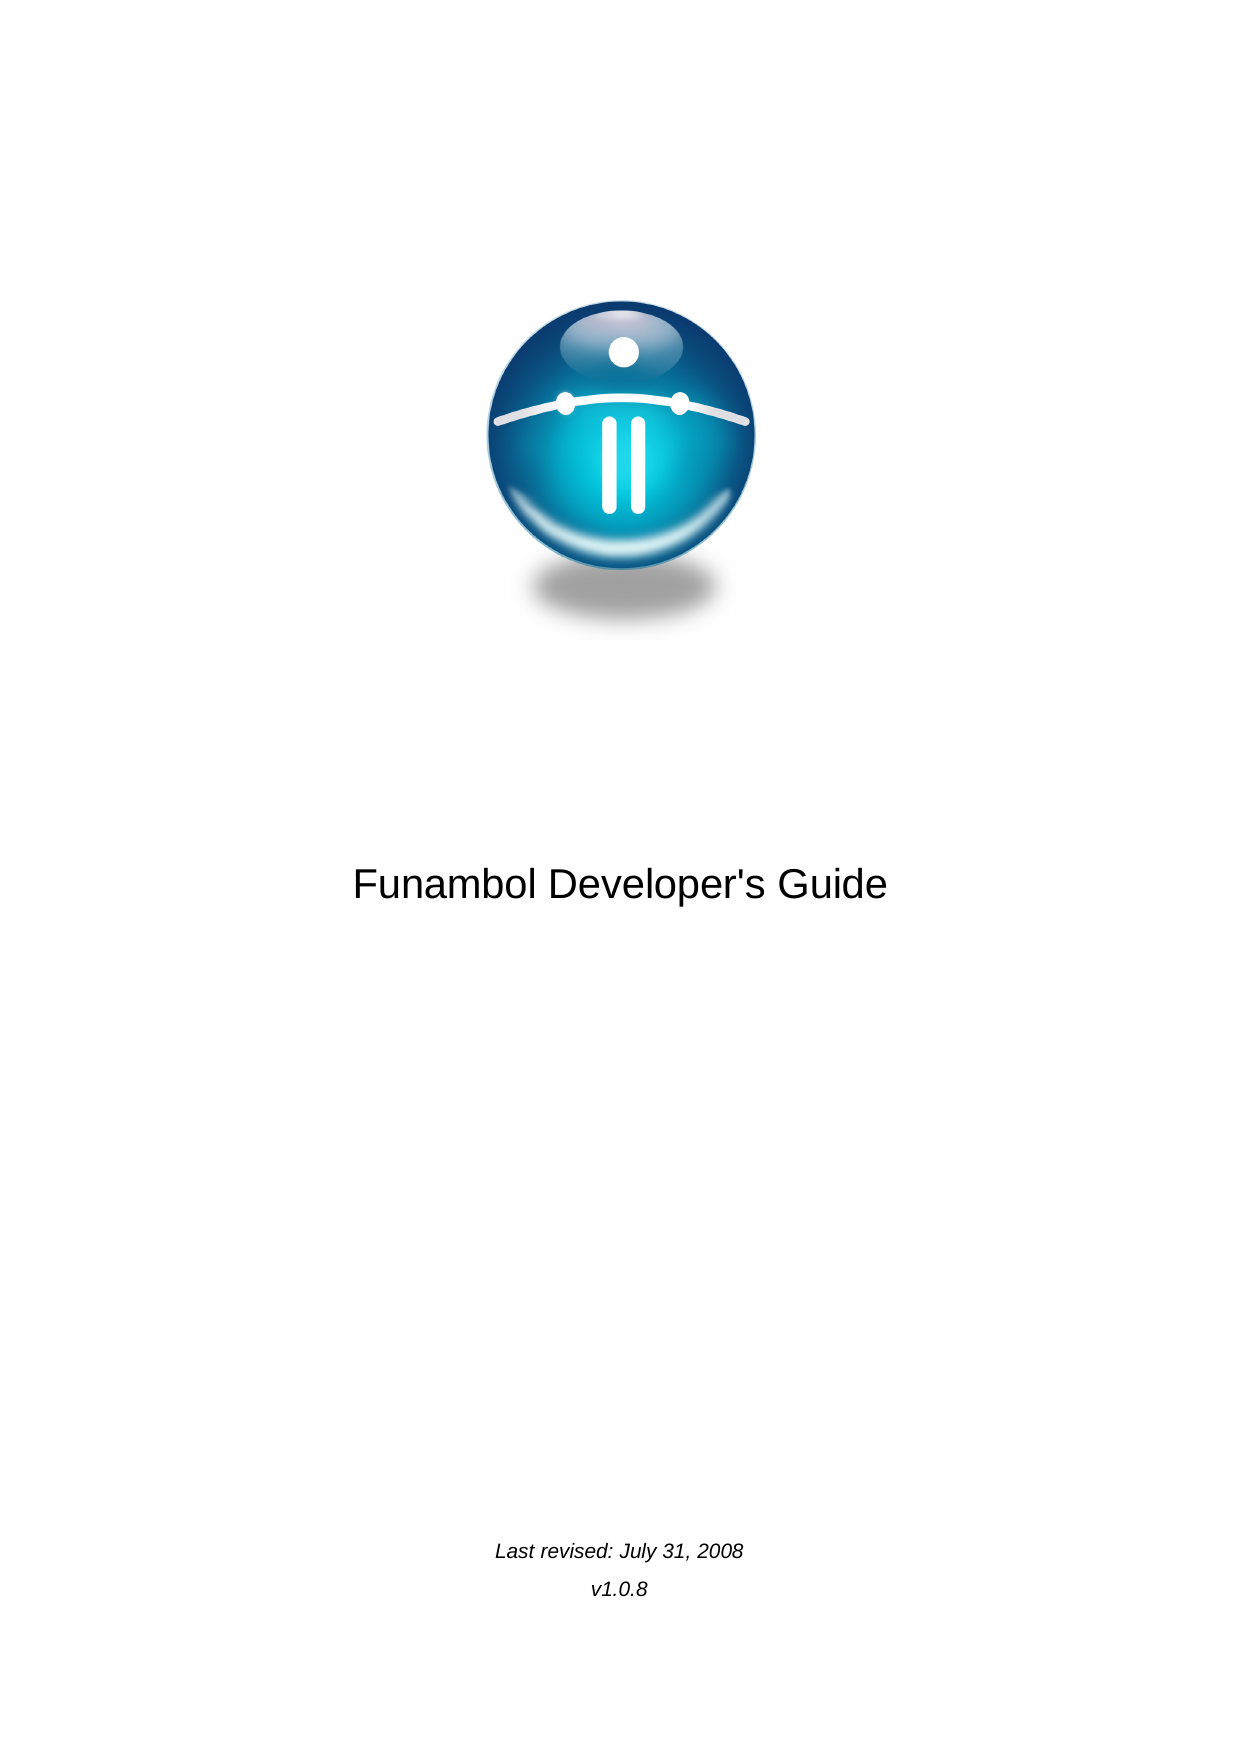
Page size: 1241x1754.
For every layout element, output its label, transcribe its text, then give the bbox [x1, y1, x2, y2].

text v1.0.8 [187, 1578, 1053, 1601]
text Last revised: July 31, 2008 [187, 1539, 1053, 1563]
picture [477, 293, 763, 652]
text Funambol Developer's Guide [187, 861, 1053, 908]
